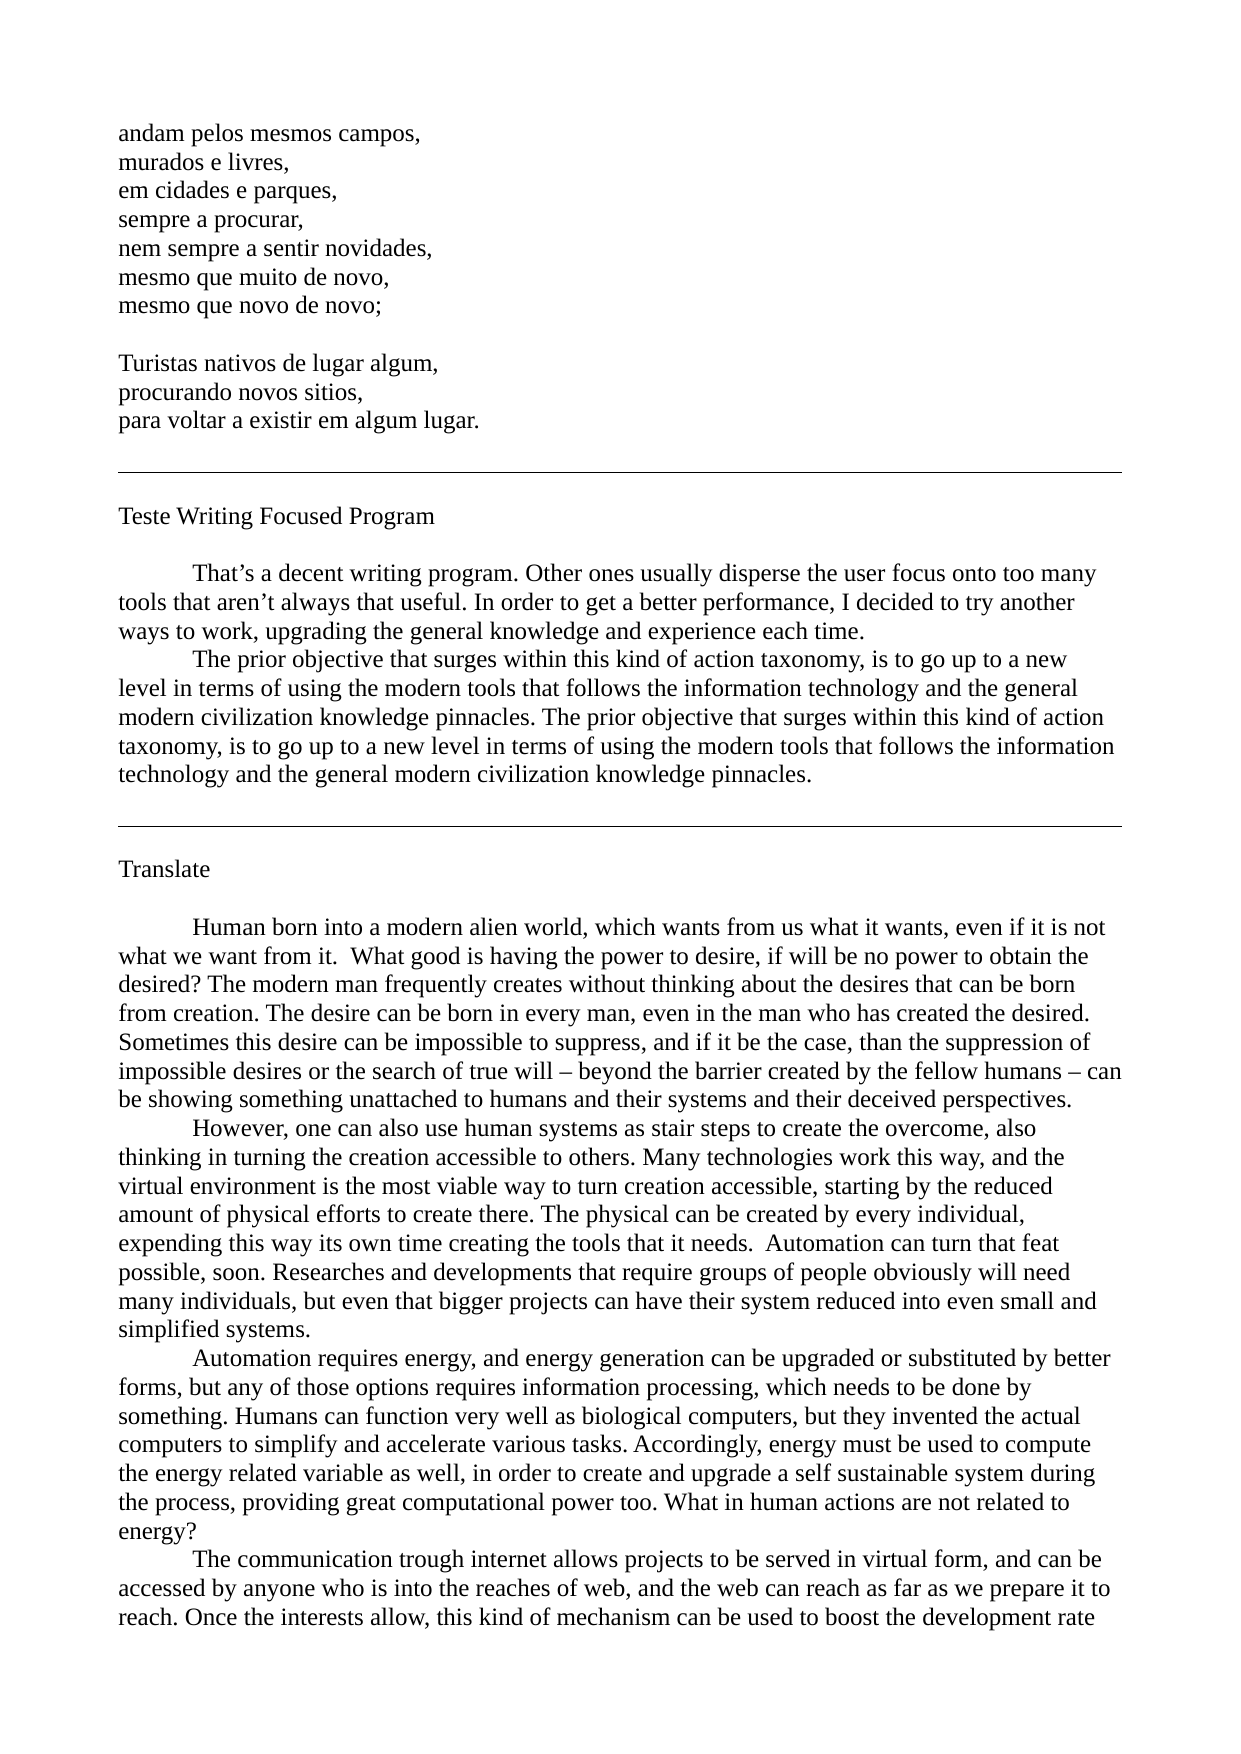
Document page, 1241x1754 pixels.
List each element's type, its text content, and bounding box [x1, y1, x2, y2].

text andam pelos mesmos campos, [118, 118, 1122, 147]
text em cidades e parques, [118, 176, 1122, 204]
text murados e livres, [118, 147, 1122, 176]
text mesmo que novo de novo; [118, 291, 1122, 319]
text sempre a procurar, [118, 204, 1122, 233]
text procurando novos sitios, [118, 377, 1122, 406]
text mesmo que muito de novo, [118, 262, 1122, 291]
text Turistas nativos de lugar algum, [118, 348, 1122, 377]
text Human born into a modern alien world, which wants from us what it wants, even if it is not what we want from it. What good is having the power to desire, if will be no power to obtain the desired? The modern man frequently creates without thinking about the desires that can be born from creation. The desire can be born in every man, even in the man who has created the desired. Sometimes this desire can be impossible to suppress, and if it be the case, than the suppression of impossible desires or the search of true will – beyond the barrier created by the fellow humans – can be showing something unattached to humans and their systems and their deceived perspectives. However, one can also use human systems as stair steps to create the overcome, also thinking in turning the creation accessible to others. Many technologies work this way, and the virtual environment is the most viable way to turn creation accessible, starting by the reduced amount of physical efforts to create there. The physical can be created by every individual, expending this way its own time creating the tools that it needs. Automation can turn that feat possible, soon. Researches and developments that require groups of people obviously will need many individuals, but even that bigger projects can have their system reduced into even small and simplified systems. Automation requires energy, and energy generation can be upgraded or substituted by better forms, but any of those options requires information processing, which needs to be done by something. Humans can function very well as biological computers, but they invented the actual computers to simplify and accelerate various tasks. Accordingly, energy must be used to compute the energy related variable as well, in order to create and upgrade a self sustainable system during the process, providing great computational power too. What in human actions are not related to energy? The communication trough internet allows projects to be served in virtual form, and can be accessed by anyone who is into the reaches of web, and the web can reach as far as we prepare it to reach. Once the interests allow, this kind of mechanism can be used to boost the development rate [118, 912, 1122, 1631]
text That’s a decent writing program. Other ones usually disperse the user focus onto too many tools that aren’t always that useful. In order to get a better performance, I decided to try another ways to work, upgrading the general knowledge and experience each time. The prior objective that surges within this kind of action taxonomy, is to go up to a new level in terms of using the modern tools that follows the information technology and the general modern civilization knowledge pinnacles. The prior objective that surges within this kind of action taxonomy, is to go up to a new level in terms of using the modern tools that follows the information technology and the general modern civilization knowledge pinnacles. [118, 558, 1122, 788]
text para voltar a existir em algum lugar. [118, 406, 1122, 434]
text Translate [118, 854, 1122, 883]
text nem sempre a sentir novidades, [118, 233, 1122, 262]
text Teste Writing Focused Program [118, 501, 1122, 529]
